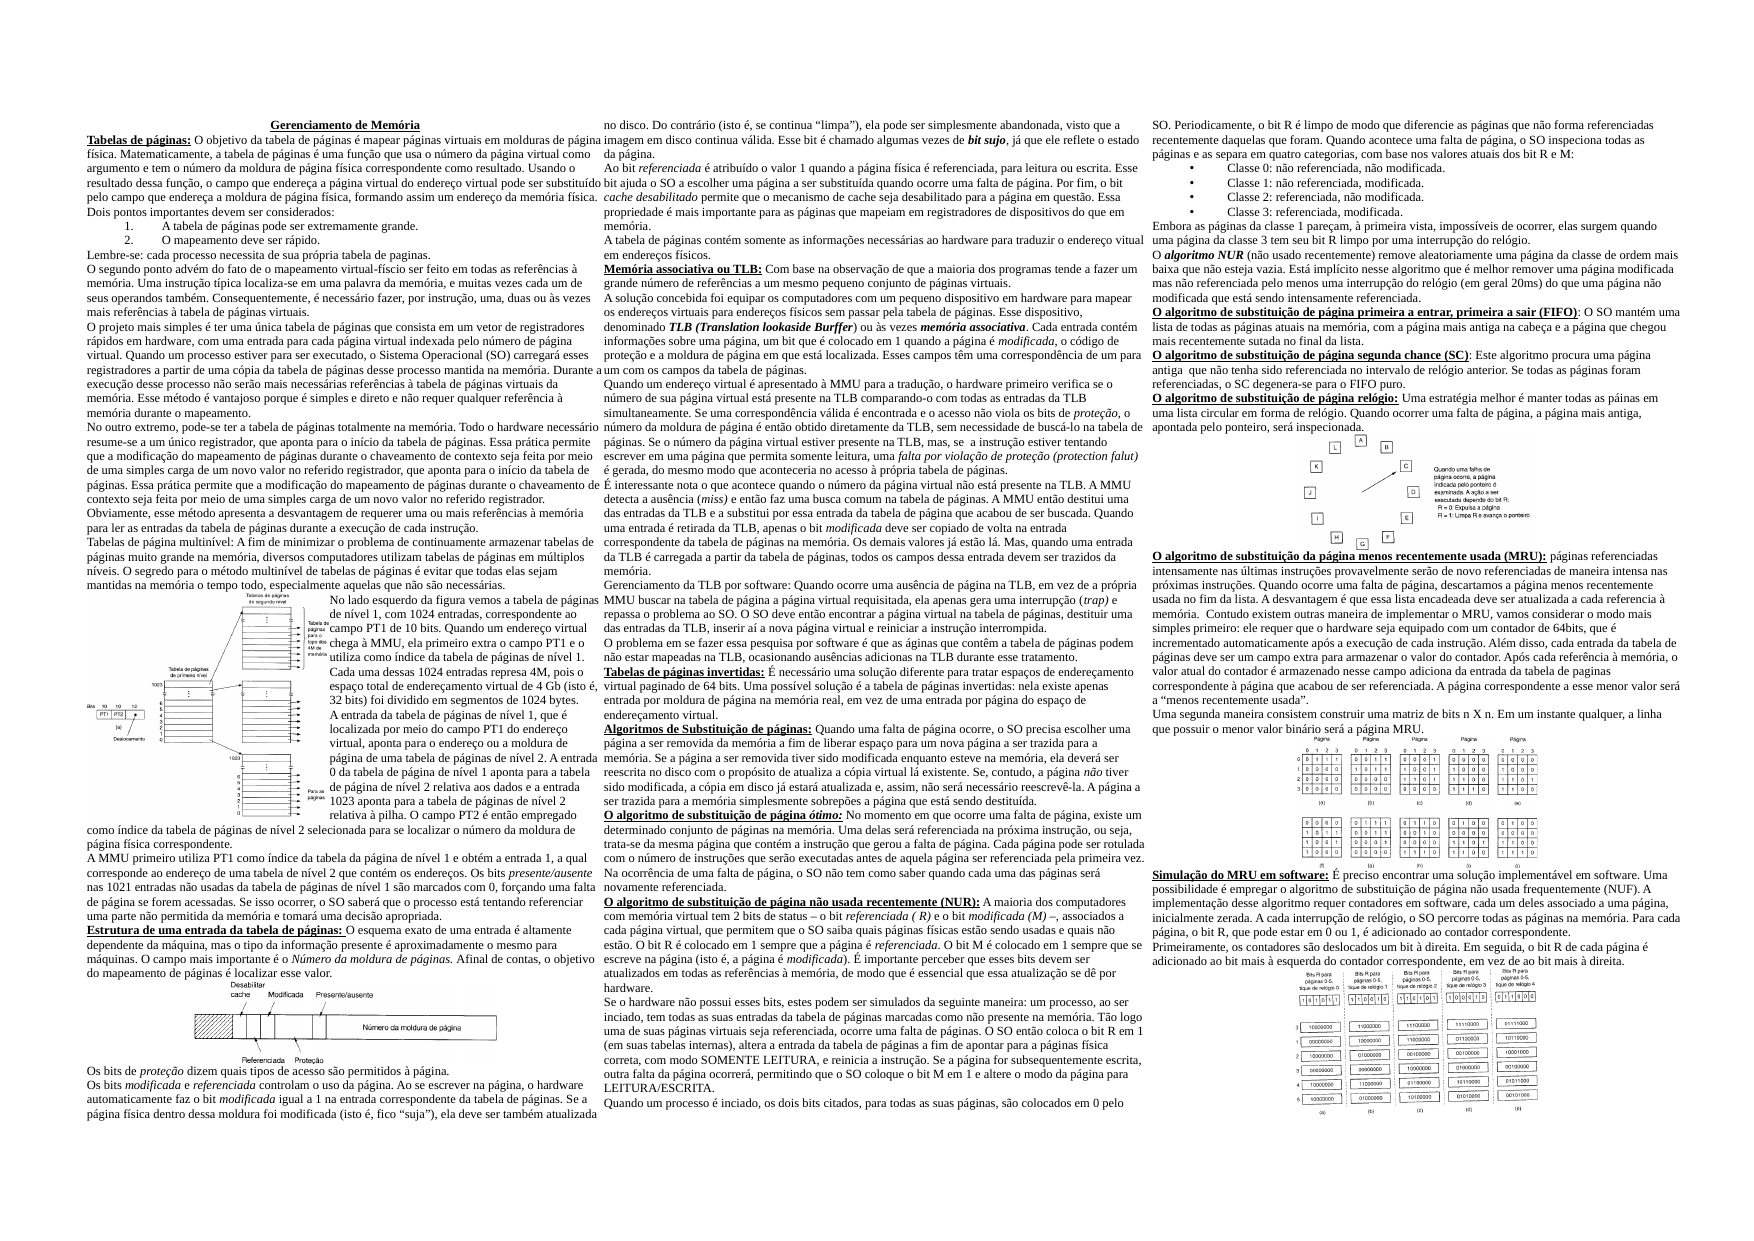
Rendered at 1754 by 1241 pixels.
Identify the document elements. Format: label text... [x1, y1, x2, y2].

list Classe 3: referenciada, modificada. [1189, 204, 1681, 219]
text Simulação do MRU em software: É preciso encontrar uma solução implementável em software. Uma possibilidade é empregar o algoritmo de substituição de página não usada frequentemente (NUF). A implementação desse algoritmo requer contadores em software, cada um deles associado a uma página, inicialmente zerada. A cada interrupção de relógio, o SO percorre todas as páginas na memória. Para cada página, o bit R, que pode estar em 0 ou 1, é adicionado ao contador correspondente. [1152, 736, 1681, 939]
text Algoritmos de Substituição de páginas: Quando uma falta de página ocorre, o SO precisa escolher uma página a ser removida da memória a fim de liberar espaço para um nova página a ser trazida para a memória. Se a página a ser removida tiver sido modificada enquanto esteve na memória, ela deverá ser reescrita no disco com o propósito de atualiza a cópia virtual lá existente. Se, contudo, a página não tiver sido modificada, a cópia em disco já estará atualizada e, assim, não será necessário reescrevê-la. A página a ser trazida para a memória simplesmente sobrepões a página que está sendo destituída. [604, 722, 1146, 808]
text Lembre-se: cada processo necessita de sua própria tabela de paginas. [87, 247, 604, 262]
text O algoritmo de substituição de página segunda chance (SC): Este algoritmo procura uma página antiga que não tenha sido referenciada no intervalo de relógio anterior. Se todas as páginas foram referenciadas, o SC degenera-se para o FIFO puro. [1152, 348, 1681, 391]
list Classe 0: não referenciada, não modificada. [1189, 161, 1681, 176]
text Tabelas de página multinível: A fim de minimizar o problema de continuamente armazenar tabelas de páginas muito grande na memória, diversos computadores utilizam tabelas de páginas em múltiplos níveis. O segredo para o método multinível de tabelas de páginas é evitar que todas elas sejam mantidas na memória o tempo todo, especialmente aquelas que não são necessárias. [87, 535, 604, 592]
text Quando um endereço virtual é apresentado à MMU para a tradução, o hardware primeiro verifica se o número de sua página virtual está presente na TLB comparando-o com todas as entradas da TLB simultaneamente. Se uma correspondência válida é encontrada e o acesso não viola os bits de proteção, o número da moldura de página é então obtido diretamente da TLB, sem necessidade de buscá-lo na tabela de páginas. Se o número da página virtual estiver presente na TLB, mas, se a instrução estiver tentando escrever em uma página que permita somente leitura, uma falta por violação de proteção (protection falut) é gerada, do mesmo modo que aconteceria no acesso à própria tabela de páginas. [604, 377, 1146, 477]
text O algoritmo de substituição de página relógio: Uma estratégia melhor é manter todas as páinas em uma lista circular em forma de relógio. Quando ocorrer uma falta de página, a página mais antiga, apontada pelo ponteiro, será inspecionada. [1152, 391, 1681, 434]
text A MMU primeiro utiliza PT1 como índice da tabela da página de nível 1 e obtém a entrada 1, a qual corresponde ao endereço de uma tabela de nível 2 que contém os endereços. Os bits presente/ausente nas 1021 entradas não usadas da tabela de páginas de nível 1 são marcados com 0, forçando uma falta de página se forem acessadas. Se isso ocorrer, o SO saberá que o processo está tentando referenciar uma parte não permitida da memória e tomará uma decisão apropriada. [87, 851, 604, 923]
text Embora as páginas da classe 1 pareçam, à primeira vista, impossíveis de ocorrer, elas surgem quando uma página da classe 3 tem seu bit R limpo por uma interrupção do relógio. [1152, 219, 1681, 247]
text Tabelas de páginas: O objetivo da tabela de páginas é mapear páginas virtuais em molduras de página física. Matematicamente, a tabela de páginas é uma função que usa o número da página virtual como argumento e tem o número da moldura de página física correspondente como resultado. Usando o resultado dessa função, o campo que endereça a página virtual do endereço virtual pode ser substituído pelo campo que endereça a moldura de página física, formando assim um endereço da memória física. Dois pontos importantes devem ser considerados: [87, 132, 604, 219]
text Na ocorrência de uma falta de página, o SO não tem como saber quando cada uma das páginas será novamente referenciada. [604, 866, 1146, 894]
text Gerenciamento da TLB por software: Quando ocorre uma ausência de página na TLB, em vez de a própria MMU buscar na tabela de página a página virtual requisitada, ela apenas gera uma interrupção (trap) e repassa o problema ao SO. O SO deve então encontrar a página virtual na tabela de páginas, destituir uma das entradas da TLB, inserir aí a nova página virtual e reiniciar a instrução interrompida. [604, 578, 1146, 636]
text No outro extremo, pode-se ter a tabela de páginas totalmente na memória. Todo o hardware necessário resume-se a um único registrador, que aponta para o início da tabela de páginas. Essa prática permite que a modificação do mapeamento de páginas durante o chaveamento de contexto seja feita por meio de uma simples carga de um novo valor no referido registrador, que aponta para o início da tabela de páginas. Essa prática permite que a modificação do mapeamento de páginas durante o chaveamento de contexto seja feita por meio de uma simples carga de um novo valor no referido registrador. Obviamente, esse método apresenta a desvantagem de requerer uma ou mais referências à memória para ler as entradas da tabela de páginas durante a execução de cada instrução. [87, 420, 604, 535]
picture [1296, 736, 1538, 868]
list O mapeamento deve ser rápido. [124, 233, 604, 247]
picture [86, 592, 330, 819]
text No lado esquerdo da figura vemos a tabela de páginas de nível 1, com 1024 entradas, correspondente ao campo PT1 de 10 bits. Quando um endereço virtual chega à MMU, ela primeiro extra o campo PT1 e o utiliza como índice da tabela de páginas de nível 1. Cada uma dessas 1024 entradas represa 4M, pois o espaço total de endereçamento virtual de 4 Gb (isto é, 32 bits) foi dividido em segmentos de 1024 bytes. [330, 592, 604, 707]
text Estrutura de uma entrada da tabela de páginas: O esquema exato de uma entrada é altamente dependente da máquina, mas o tipo da informação presente é aproximadamente o mesmo para máquinas. O campo mais importante é o Número da moldura de páginas. Afinal de contas, o objetivo do mapeamento de páginas é localizar esse valor. [87, 923, 604, 981]
list Classe 2: referenciada, não modificada. [1189, 190, 1681, 204]
text Se o hardware não possui esses bits, estes podem ser simulados da seguinte maneira: um processo, ao ser inciado, tem todas as suas entradas da tabela de páginas marcadas como não presente na memória. Tão logo uma de suas páginas virtuais seja referenciada, ocorre uma falta de páginas. O SO então coloca o bit R em 1 (em suas tabelas internas), altera a entrada da tabela de páginas a fim de apontar para a páginas física correta, com modo SOMENTE LEITURA, e reinicia a instrução. Se a página for subsequentemente escrita, outra falta da página ocorrerá, permitindo que o SO coloque o bit M em 1 e altere o modo da página para LEITURA/ESCRITA. [604, 995, 1146, 1096]
picture [193, 980, 497, 1064]
text Gerenciamento de Memória [87, 118, 604, 132]
text Primeiramente, os contadores são deslocados um bit à direita. Em seguida, o bit R de cada página é adicionado ao bit mais à esquerda do contador correspondente, em vez de ao bit mais à direita. [1152, 939, 1681, 968]
text Memória associativa ou TLB: Com base na observação de que a maioria dos programas tende a fazer um grande número de referências a um mesmo pequeno conjunto de páginas virtuais. [604, 262, 1146, 291]
picture [1295, 968, 1538, 1115]
text Ao bit referenciada é atribuído o valor 1 quando a página física é referenciada, para leitura ou escrita. Esse bit ajuda o SO a escolher uma página a ser substituída quando ocorre uma falta de página. Por fim, o bit cache desabilitado permite que o mecanismo de cache seja desabilitado para a página em questão. Essa propriedade é mais importante para as páginas que mapeiam em registradores de dispositivos do que em memória. [604, 161, 1146, 233]
text Tabelas de páginas invertidas: É necessário uma solução diferente para tratar espaços de endereçamento virtual paginado de 64 bits. Uma possível solução é a tabela de páginas invertidas: nela existe apenas entrada por moldura de página na memória real, em vez de uma entrada por página do espaço de endereçamento virtual. [604, 664, 1146, 722]
text Os bits modificada e referenciada controlam o uso da página. Ao se escrever na página, o hardware automaticamente faz o bit modificada igual a 1 na entrada correspondente da tabela de páginas. Se a página física dentro dessa moldura foi modificada (isto é, fico “suja”), ela deve ser também atualizada [87, 1078, 604, 1121]
text O algoritmo de substituição de página não usada recentemente (NUR): A maioria dos computadores com memória virtual tem 2 bits de status – o bit referenciada ( R) e o bit modificada (M) –, associados a cada página virtual, que permitem que o SO saiba quais páginas físicas estão sendo usadas e quais não estão. O bit R é colocado em 1 sempre que a página é referenciada. O bit M é colocado em 1 sempre que se escreve na página (isto é, a página é modificada). É importante perceber que esses bits devem ser atualizados em todas as referências à memória, de modo que é essencial que essa atualização se dê por hardware. [604, 894, 1146, 995]
text SO. Periodicamente, o bit R é limpo de modo que diferencie as páginas que não forma referenciadas recentemente daquelas que foram. Quando acontece uma falta de página, o SO inspeciona todas as páginas e as separa em quatro categorias, com base nos valores atuais dos bit R e M: [1152, 118, 1681, 161]
text Os bits de proteção dizem quais tipos de acesso são permitidos à página. [87, 981, 604, 1078]
text O problema em se fazer essa pesquisa por software é que as áginas que contêm a tabela de páginas podem não estar mapeadas na TLB, ocasionando ausências adicionas na TLB durante esse tratamento. [604, 636, 1146, 664]
text O algoritmo de substituição de página primeira a entrar, primeira a sair (FIFO): O SO mantém uma lista de todas as páginas atuais na memória, com a página mais antiga na cabeça e a página que chegou mais recentemente sutada no final da lista. [1152, 305, 1681, 348]
text O algoritmo NUR (não usado recentemente) remove aleatoriamente uma página da classe de ordem mais baixa que não esteja vazia. Está implícito nesse algoritmo que é melhor remover uma página modificada mas não referenciada pelo menos uma interrupção do relógio (em geral 20ms) do que uma página não modificada que está sendo intensamente referenciada. [1152, 247, 1681, 305]
text O algoritmo de substituição da página menos recentemente usada (MRU): páginas referenciadas intensamente nas últimas instruções provavelmente serão de novo referenciadas de maneira intensa nas próximas instruções. Quando ocorre uma falta de página, descartamos a página menos recentemente usada no fim da lista. A desvantagem é que essa lista encadeada deve ser atualizada a cada referencia à memória. Contudo existem outras maneira de implementar o MRU, vamos considerar o modo mais simples primeiro: ele requer que o hardware seja equipado com um contador de 64bits, que é incrementado automaticamente após a execução de cada instrução. Além disso, cada entrada da tabela de páginas deve ser um campo extra para armazenar o valor do contador. Após cada referência à memória, o valor atual do contador é armazenado nesse campo adiciona da entrada da tabela de paginas correspondente à página que acabou de ser referenciada. A página correspondente a esse menor valor será a “menos recentemente usada”. [1152, 434, 1681, 707]
text É interessante nota o que acontece quando o número da página virtual não está presente na TLB. A MMU detecta a ausência (miss) e então faz uma busca comum na tabela de páginas. A MMU então destitui uma das entradas da TLB e a substitui por essa entrada da tabela de página que acabou de ser buscada. Quando uma entrada é retirada da TLB, apenas o bit modificada deve ser copiado de volta na entrada correspondente da tabela de páginas na memória. Os demais valores já estão lá. Mas, quando uma entrada da TLB é carregada a partir da tabela de páginas, todos os campos dessa entrada devem ser trazidos da memória. [604, 477, 1146, 578]
text A tabela de páginas contém somente as informações necessárias ao hardware para traduzir o endereço vitual em endereços físicos. [604, 233, 1146, 262]
text O algoritmo de substituição de página ótimo: No momento em que ocorre uma falta de página, existe um determinado conjunto de páginas na memória. Uma delas será referenciada na próxima instrução, ou seja, trata-se da mesma página que contém a instrução que gerou a falta de página. Cada página pode ser rotulada com o número de instruções que serão executadas antes de aquela página ser referenciada pela primeira vez. [604, 808, 1146, 866]
text O segundo ponto advém do fato de o mapeamento virtual-físcio ser feito em todas as referências à memória. Uma instrução típica localiza-se em uma palavra da memória, e muitas vezes cada um de seus operandos também. Consequentemente, é necessário fazer, por instrução, uma, duas ou às vezes mais referências à tabela de páginas virtuais. [87, 262, 604, 319]
text Uma segunda maneira consistem construir uma matriz de bits n X n. Em um instante qualquer, a linha que possuir o menor valor binário será a página MRU. [1152, 707, 1681, 736]
text O projeto mais simples é ter uma única tabela de páginas que consista em um vetor de registradores rápidos em hardware, com uma entrada para cada página virtual indexada pelo número de página virtual. Quando um processo estiver para ser executado, o Sistema Operacional (SO) carregará esses registradores a partir de uma cópia da tabela de páginas desse processo mantida na memória. Durante a execução desse processo não serão mais necessárias referências à tabela de páginas virtuais da memória. Esse método é vantajoso porque é simples e direto e não requer qualquer referência à memória durante o mapeamento. [87, 319, 604, 420]
list Classe 1: não referenciada, modificada. [1189, 176, 1681, 190]
text A entrada da tabela de páginas de nível 1, que é localizada por meio do campo PT1 do endereço virtual, aponta para o endereço ou a moldura de página de uma tabela de páginas de nível 2. A entrada 0 da tabela de página de nível 1 aponta para a tabela de página de nível 2 relativa aos dados e a entrada 1023 aponta para a tabela de páginas de nível 2 relativa à pilha. O campo PT2 é então empregado como índice da tabela de páginas de nível 2 selecionada para se localizar o número da moldura de página física correspondente. [87, 707, 604, 851]
text A solução concebida foi equipar os computadores com um pequeno dispositivo em hardware para mapear os endereços virtuais para endereços físicos sem passar pela tabela de páginas. Esse dispositivo, denominado TLB (Translation lookaside Burffer) ou às vezes memória associativa. Cada entrada contém informações sobre uma página, um bit que é colocado em 1 quando a página é modificada, o código de proteção e a moldura de página em que está localizada. Esses campos têm uma correspondência de um para um com os campos da tabela de páginas. [604, 291, 1146, 377]
text Quando um processo é inciado, os dois bits citados, para todas as suas páginas, são colocados em 0 pelo [604, 1096, 1146, 1110]
list A tabela de páginas pode ser extremamente grande. [124, 219, 604, 233]
picture [1302, 434, 1532, 550]
text no disco. Do contrário (isto é, se continua “limpa”), ela pode ser simplesmente abandonada, visto que a imagem em disco continua válida. Esse bit é chamado algumas vezes de bit sujo, já que ele reflete o estado da página. [604, 118, 1146, 161]
